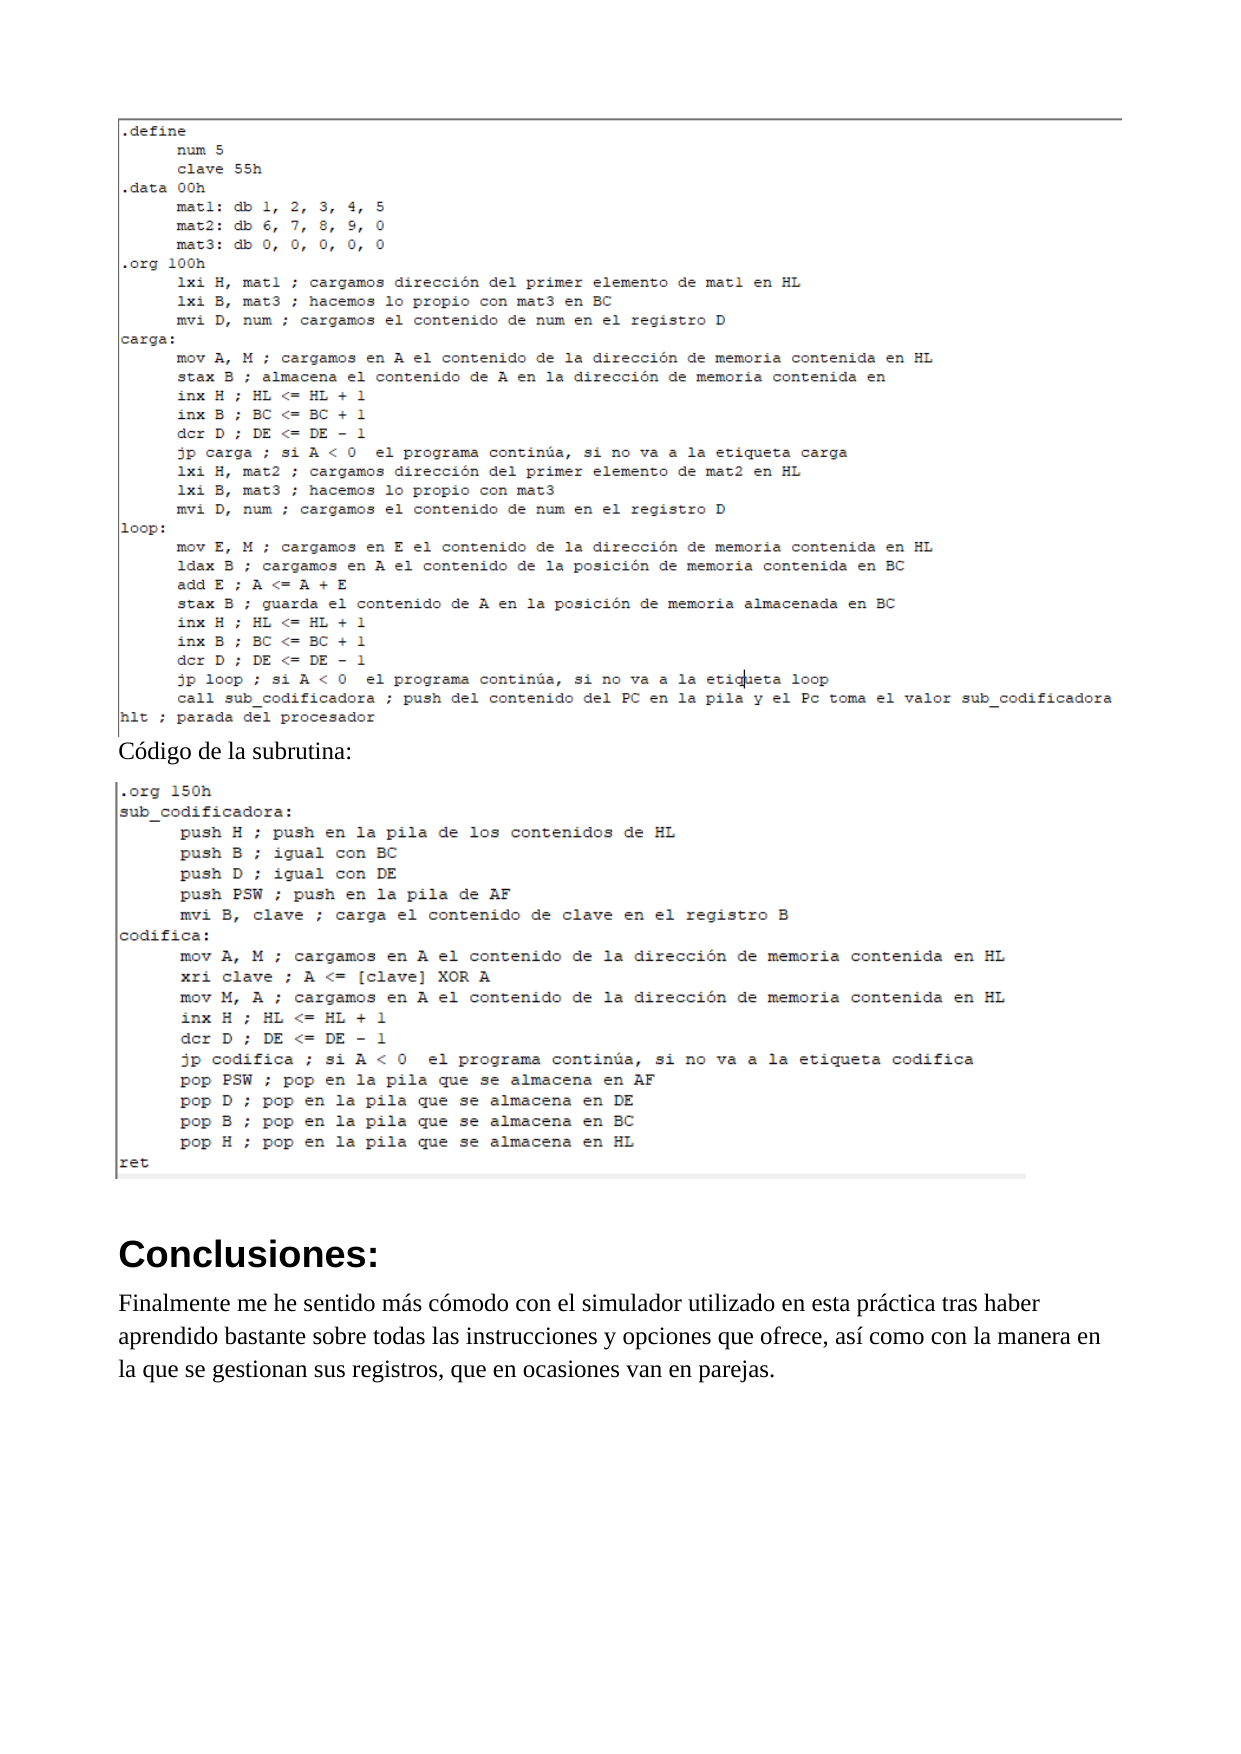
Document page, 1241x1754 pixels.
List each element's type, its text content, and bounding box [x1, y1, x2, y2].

subtitle Conclusiones: [118, 1232, 1122, 1276]
picture [118, 118, 1123, 737]
picture [115, 782, 1027, 1179]
text Finalmente me he sentido más cómodo con el simulador utilizado en esta práctica tras haber aprendido bastante sobre todas las instrucciones y opciones que ofrece, así como con la manera en la que se gestionan sus registros, que en ocasiones van en parejas. [118, 1288, 1122, 1383]
text Código de la subrutina: [118, 737, 1122, 765]
